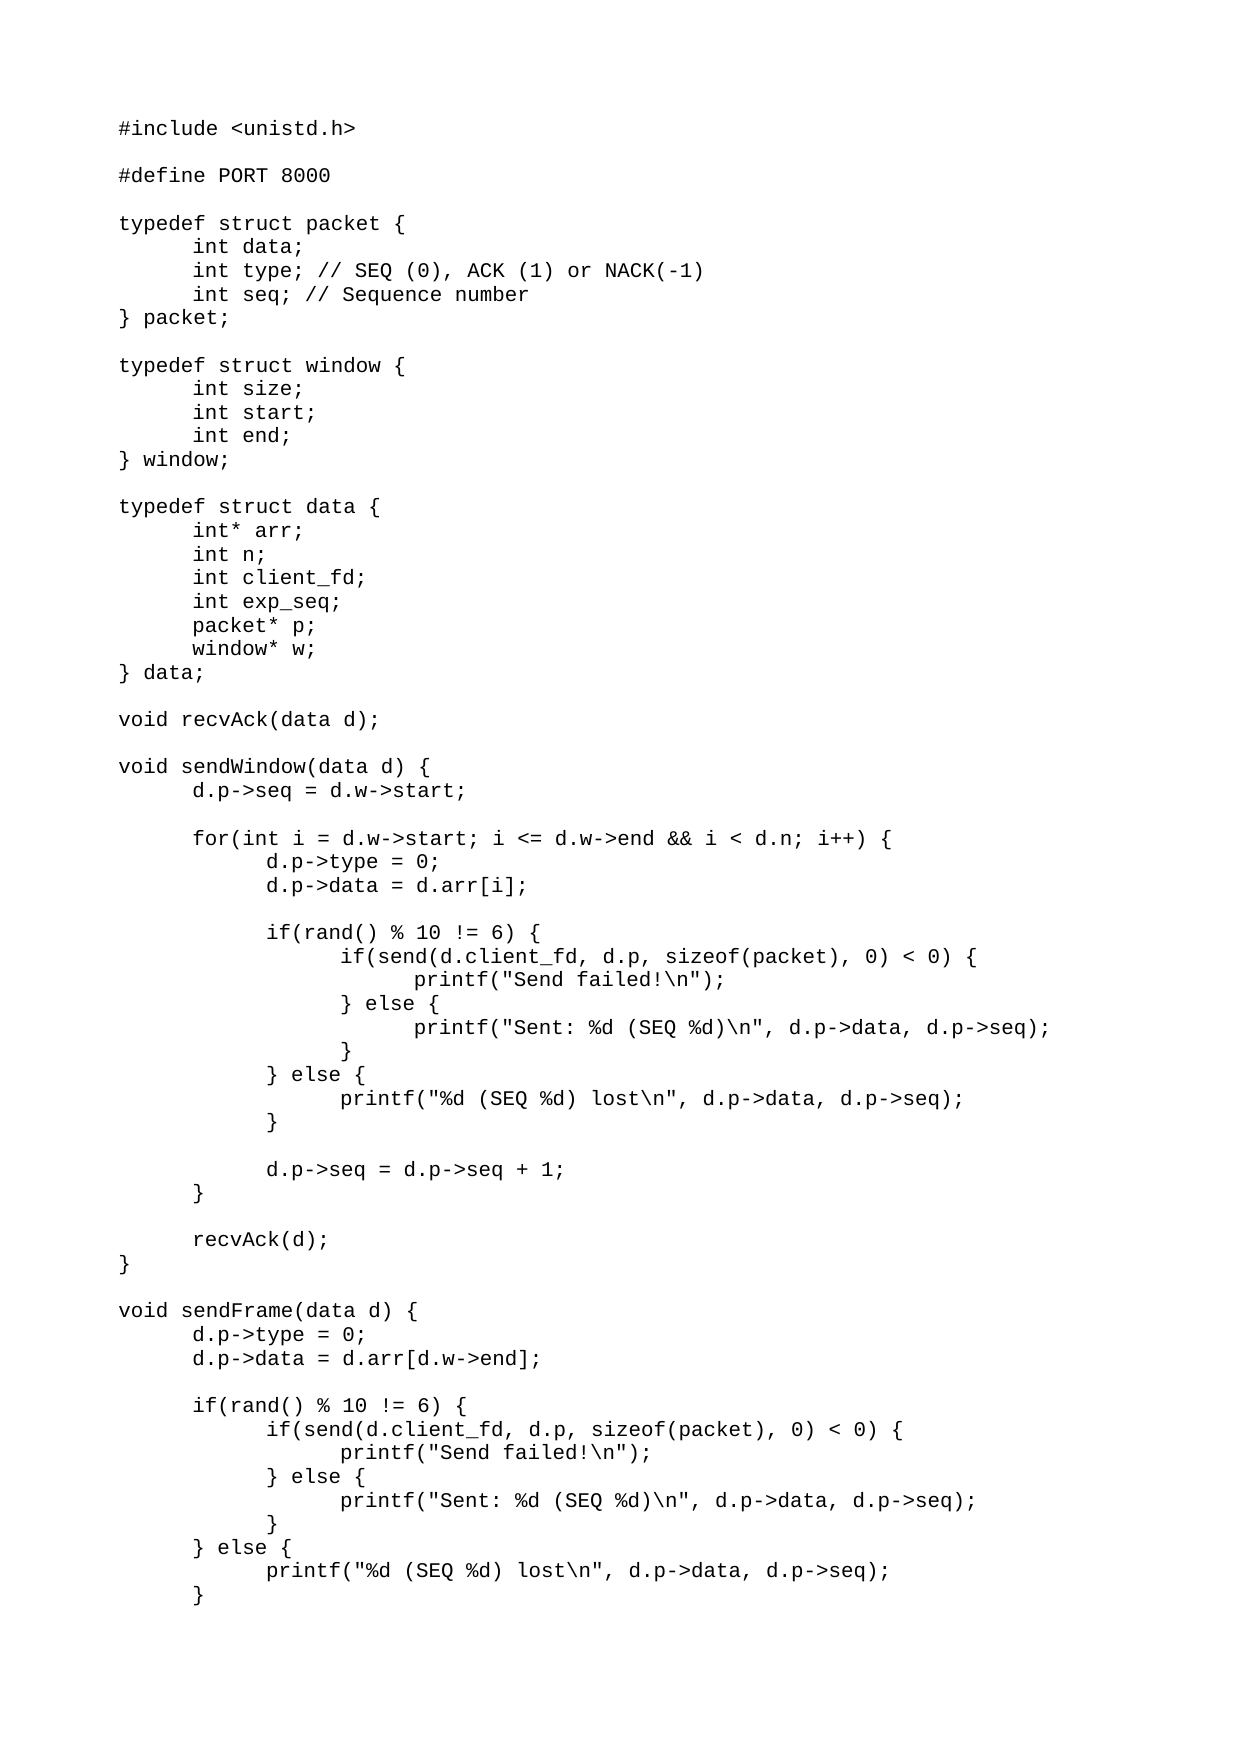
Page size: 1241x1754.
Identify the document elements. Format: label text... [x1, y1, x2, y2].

text #define PORT 8000 [118, 165, 1122, 189]
text int end; [118, 426, 1122, 449]
text } else { [118, 1466, 1122, 1489]
text } [118, 1253, 1122, 1277]
text recvAck(d); [118, 1229, 1122, 1253]
text packet* p; [118, 615, 1122, 638]
text printf("Send failed!\n"); [118, 1442, 1122, 1466]
text d.p->seq = d.w->start; [118, 780, 1122, 804]
text if(rand() % 10 != 6) { [118, 922, 1122, 946]
text if(send(d.client_fd, d.p, sizeof(packet), 0) < 0) { [118, 946, 1122, 969]
text int seq; // Sequence number [118, 284, 1122, 307]
text printf("Send failed!\n"); [118, 969, 1122, 993]
text d.p->seq = d.p->seq + 1; [118, 1158, 1122, 1182]
text d.p->data = d.arr[i]; [118, 875, 1122, 898]
text int n; [118, 544, 1122, 567]
text } packet; [118, 307, 1122, 331]
text printf("%d (SEQ %d) lost\n", d.p->data, d.p->seq); [118, 1088, 1122, 1111]
text } [118, 1513, 1122, 1537]
text int data; [118, 236, 1122, 260]
text void recvAck(data d); [118, 709, 1122, 733]
text } else { [118, 1064, 1122, 1088]
text if(send(d.client_fd, d.p, sizeof(packet), 0) < 0) { [118, 1419, 1122, 1442]
text } window; [118, 449, 1122, 473]
text printf("Sent: %d (SEQ %d)\n", d.p->data, d.p->seq); [118, 1489, 1122, 1513]
text window* w; [118, 638, 1122, 662]
text d.p->type = 0; [118, 851, 1122, 875]
text int exp_seq; [118, 591, 1122, 615]
text if(rand() % 10 != 6) { [118, 1395, 1122, 1419]
text } [118, 1584, 1122, 1608]
text typedef struct packet { [118, 213, 1122, 236]
text d.p->data = d.arr[d.w->end]; [118, 1348, 1122, 1371]
text int start; [118, 402, 1122, 426]
text typedef struct data { [118, 496, 1122, 520]
text } [118, 1040, 1122, 1064]
text d.p->type = 0; [118, 1324, 1122, 1348]
text typedef struct window { [118, 354, 1122, 378]
text int size; [118, 378, 1122, 402]
text } else { [118, 1537, 1122, 1561]
text printf("%d (SEQ %d) lost\n", d.p->data, d.p->seq); [118, 1561, 1122, 1584]
text } [118, 1111, 1122, 1135]
text printf("Sent: %d (SEQ %d)\n", d.p->data, d.p->seq); [118, 1017, 1122, 1040]
text } data; [118, 662, 1122, 686]
text } [118, 1182, 1122, 1206]
text } else { [118, 993, 1122, 1017]
text int client_fd; [118, 567, 1122, 591]
text void sendFrame(data d) { [118, 1300, 1122, 1324]
text void sendWindow(data d) { [118, 757, 1122, 780]
text int type; // SEQ (0), ACK (1) or NACK(-1) [118, 260, 1122, 284]
text for(int i = d.w->start; i <= d.w->end && i < d.n; i++) { [118, 827, 1122, 851]
text #include <unistd.h> [118, 118, 1122, 142]
text int* arr; [118, 520, 1122, 544]
